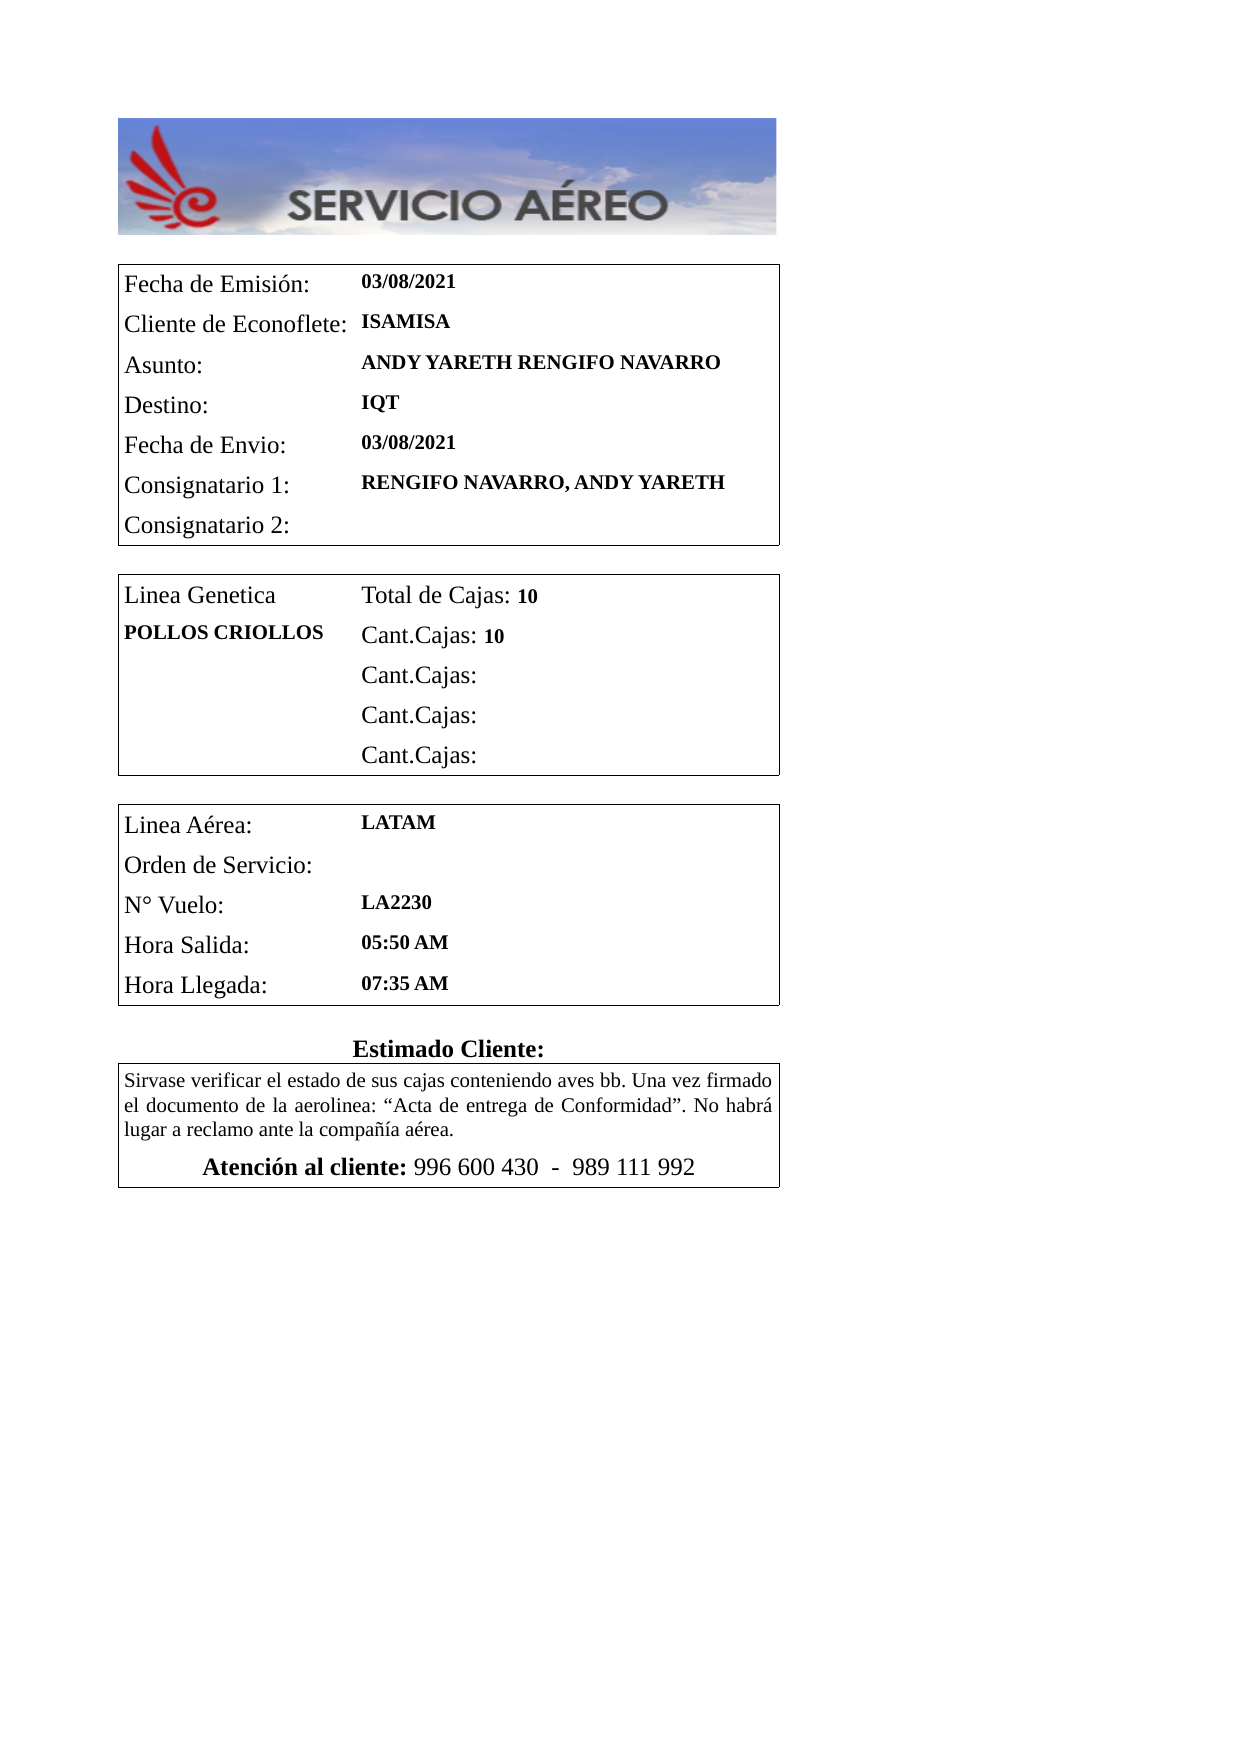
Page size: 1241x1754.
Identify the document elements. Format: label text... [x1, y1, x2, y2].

table_cell [119, 695, 356, 735]
table_cell Destino: [119, 384, 356, 424]
table_cell Cant.Cajas: [356, 695, 779, 735]
table_cell 05:50 AM [356, 925, 779, 965]
table_cell Cant.Cajas: [356, 654, 779, 694]
table_cell [118, 776, 356, 804]
table_cell Cant.Cajas: [356, 735, 779, 775]
table_cell [356, 776, 779, 804]
table_cell [119, 654, 356, 694]
table_cell Atención al cliente: 996 600 430 - 989 111 992 [119, 1146, 779, 1187]
table_cell [356, 505, 779, 545]
table_cell Orden de Servicio: [119, 844, 356, 884]
table_cell LA2230 [356, 884, 779, 924]
table_cell Asunto: [119, 344, 356, 384]
table_cell IQT [356, 384, 779, 424]
table_cell Hora Llegada: [119, 965, 356, 1005]
table_cell RENGIFO NAVARRO, ANDY YARETH [356, 465, 779, 505]
table_cell 07:35 AM [356, 965, 779, 1005]
table_cell Linea Aérea: [119, 805, 356, 844]
picture [118, 118, 777, 235]
table_cell [356, 546, 779, 574]
table_cell [119, 735, 356, 775]
table_cell Linea Genetica [119, 575, 356, 614]
table_cell Hora Salida: [119, 925, 356, 965]
table_cell Consignatario 2: [119, 505, 356, 545]
table_cell N° Vuelo: [119, 884, 356, 924]
table_cell Total de Cajas: 10 [356, 575, 779, 614]
table_cell Fecha de Envio: [119, 424, 356, 464]
table_cell Cliente de Econoflete: [119, 304, 356, 344]
table_cell LATAM [356, 805, 779, 844]
table_cell ANDY YARETH RENGIFO NAVARRO [356, 344, 779, 384]
table_cell [118, 546, 356, 574]
table_cell ISAMISA [356, 304, 779, 344]
table_header 03/08/2021 [356, 265, 779, 304]
table_cell POLLOS CRIOLLOS [119, 614, 356, 654]
table_cell [356, 844, 779, 884]
table_cell Estimado Cliente: [118, 1006, 779, 1063]
table_cell Sirvase verificar el estado de sus cajas conteniendo aves bb. Una vez firmado el documento de la aerolinea: “Acta de entrega de Conformidad”. No habrá lugar a reclamo ante la compañía aérea. [119, 1064, 779, 1146]
table_cell Cant.Cajas: 10 [356, 614, 779, 654]
table_cell 03/08/2021 [356, 424, 779, 464]
table_cell Consignatario 1: [119, 465, 356, 505]
table_header Fecha de Emisión: [119, 265, 356, 304]
